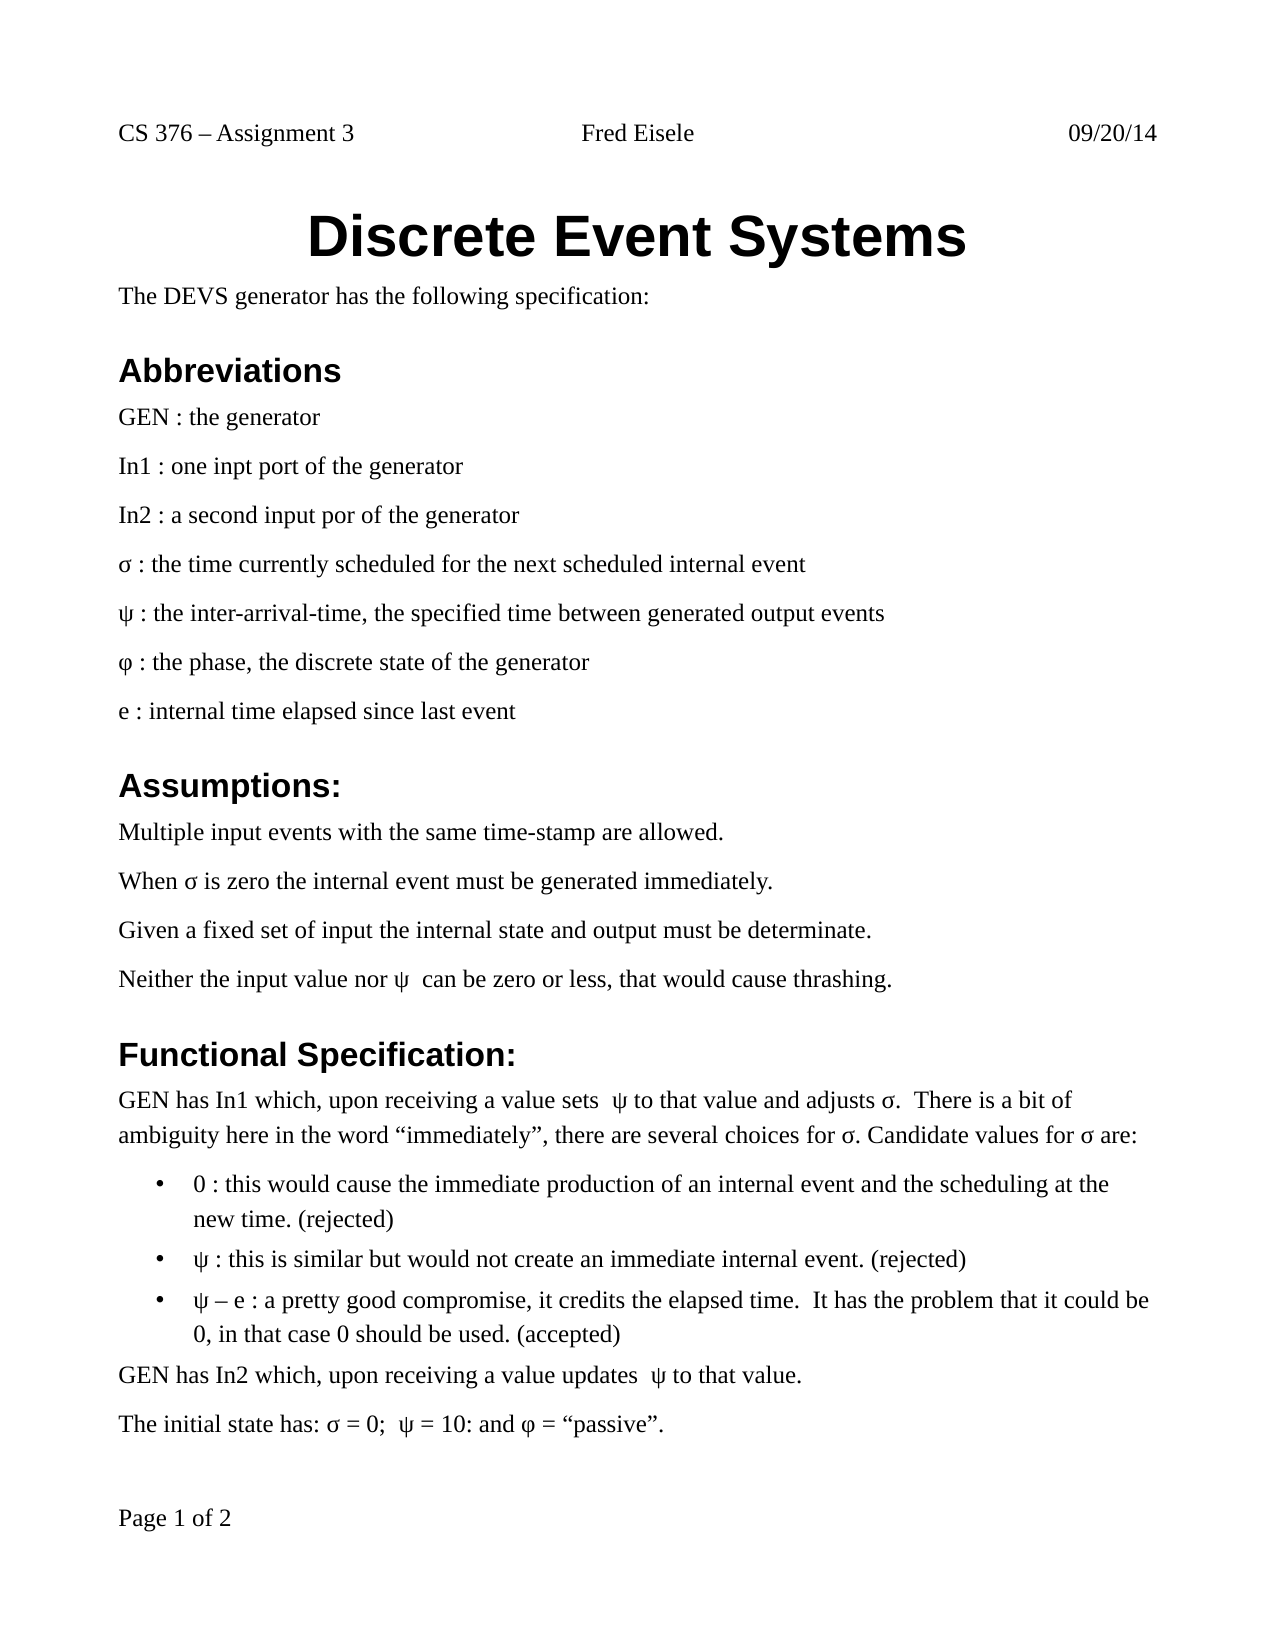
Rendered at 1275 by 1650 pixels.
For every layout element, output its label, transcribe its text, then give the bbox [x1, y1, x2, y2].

text The DEVS generator has the following specification: [118, 281, 1157, 310]
text Given a fixed set of input the internal state and output must be determinate. [118, 916, 1157, 944]
list 0 : this would cause the immediate production of an internal event and the scheduling at the new time. (rejected) [156, 1169, 1157, 1232]
text When σ is zero the internal event must be generated immediately. [118, 866, 1157, 895]
text GEN has In2 which, upon receiving a value updates ψ to that value. [118, 1360, 1157, 1388]
text ψ : the inter-arrival-time, the specified time between generated output events [118, 598, 1157, 627]
text σ : the time currently scheduled for the next scheduled internal event [118, 549, 1157, 578]
text GEN : the generator [118, 402, 1157, 431]
text GEN has In1 which, upon receiving a value sets ψ to that value and adjusts σ. There is a bit of ambiguity here in the word “immediately”, there are several choices for σ. Candidate values for σ are: [118, 1086, 1157, 1149]
text Multiple input events with the same time-stamp are allowed. [118, 817, 1157, 846]
text e : internal time elapsed since last event [118, 696, 1157, 725]
list ψ : this is similar but would not create an immediate internal event. (rejected) [156, 1244, 1157, 1273]
list ψ – e : a pretty good compromise, it credits the elapsed time. It has the problem that it could be 0, in that case 0 should be used. (accepted) [156, 1285, 1157, 1348]
subtitle Assumptions: [118, 766, 1157, 805]
subtitle Functional Specification: [118, 1034, 1157, 1073]
text The initial state has: σ = 0; ψ = 10: and φ = “passive”. [118, 1409, 1157, 1437]
title Discrete Event Systems [118, 201, 1157, 268]
text In1 : one inpt port of the generator [118, 451, 1157, 480]
text Neither the input value nor ψ can be zero or less, that would cause thrashing. [118, 964, 1157, 993]
text In2 : a second input por of the generator [118, 500, 1157, 529]
text φ : the phase, the discrete state of the generator [118, 647, 1157, 676]
subtitle Abbreviations [118, 351, 1157, 389]
